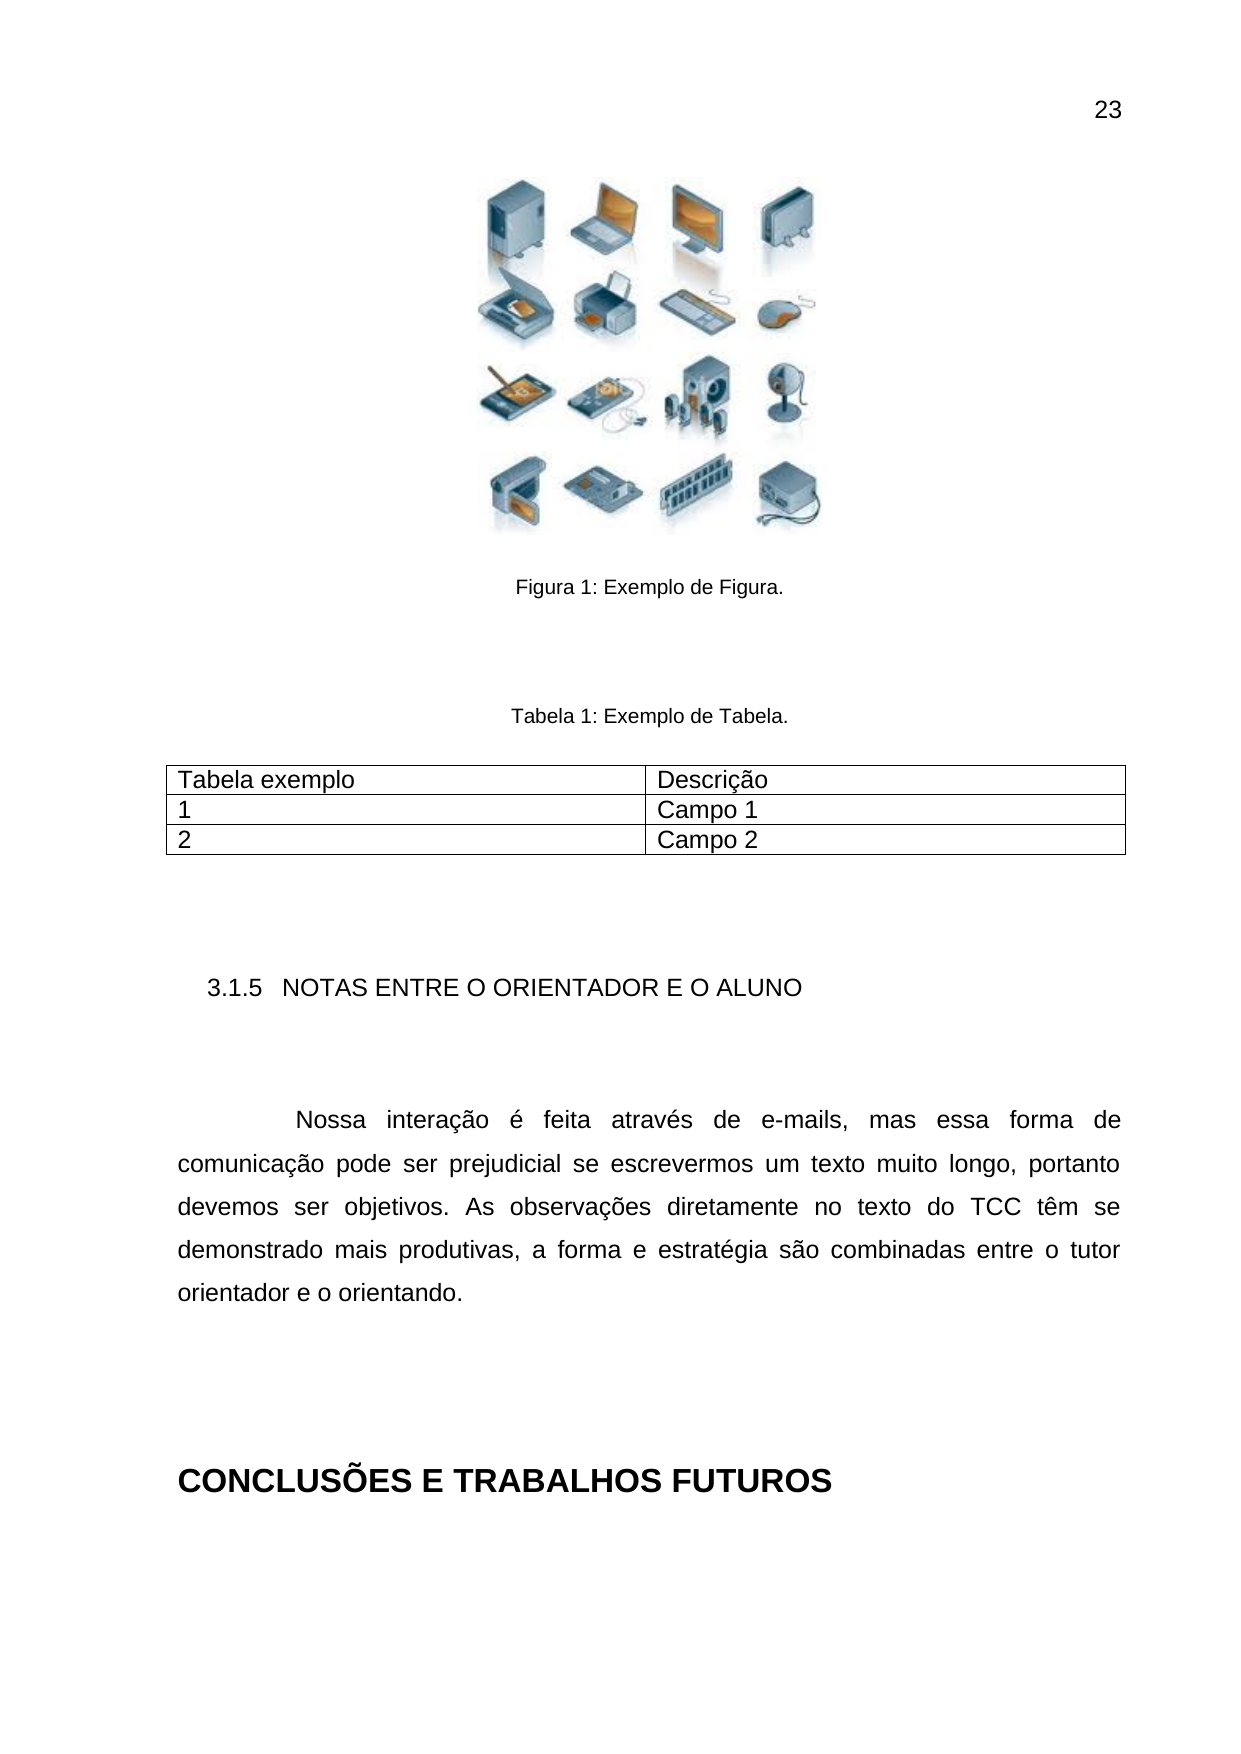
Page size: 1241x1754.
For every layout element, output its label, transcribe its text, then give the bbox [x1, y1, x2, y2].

picture [477, 177, 822, 535]
text CONCLUSÕES E TRABALHOS FUTUROS [177, 1461, 1122, 1499]
text Figura 1: Exemplo de Figura. [177, 574, 1122, 598]
table_cell Campo 1 [646, 795, 1125, 824]
table_header Descrição [646, 766, 1125, 794]
table_cell Campo 2 [646, 825, 1125, 854]
text Tabela 1: Exemplo de Tabela. [177, 703, 1122, 727]
table_header Tabela exemplo [167, 766, 645, 794]
text Nossa interação é feita através de e-mails, mas essa forma de comunicação pode ser prejudicial se escrevermos um texto muito longo, portanto devemos ser objetivos. As observações diretamente no texto do TCC têm se demonstrado mais produtivas, a forma e estratégia são combinadas entre o tutor orientador e o orientando. [177, 1106, 1122, 1307]
table_cell 2 [167, 825, 645, 854]
table_cell 1 [167, 795, 645, 824]
subtitle NOTAS ENTRE O ORIENTADOR E O ALUNO [207, 973, 1122, 1002]
